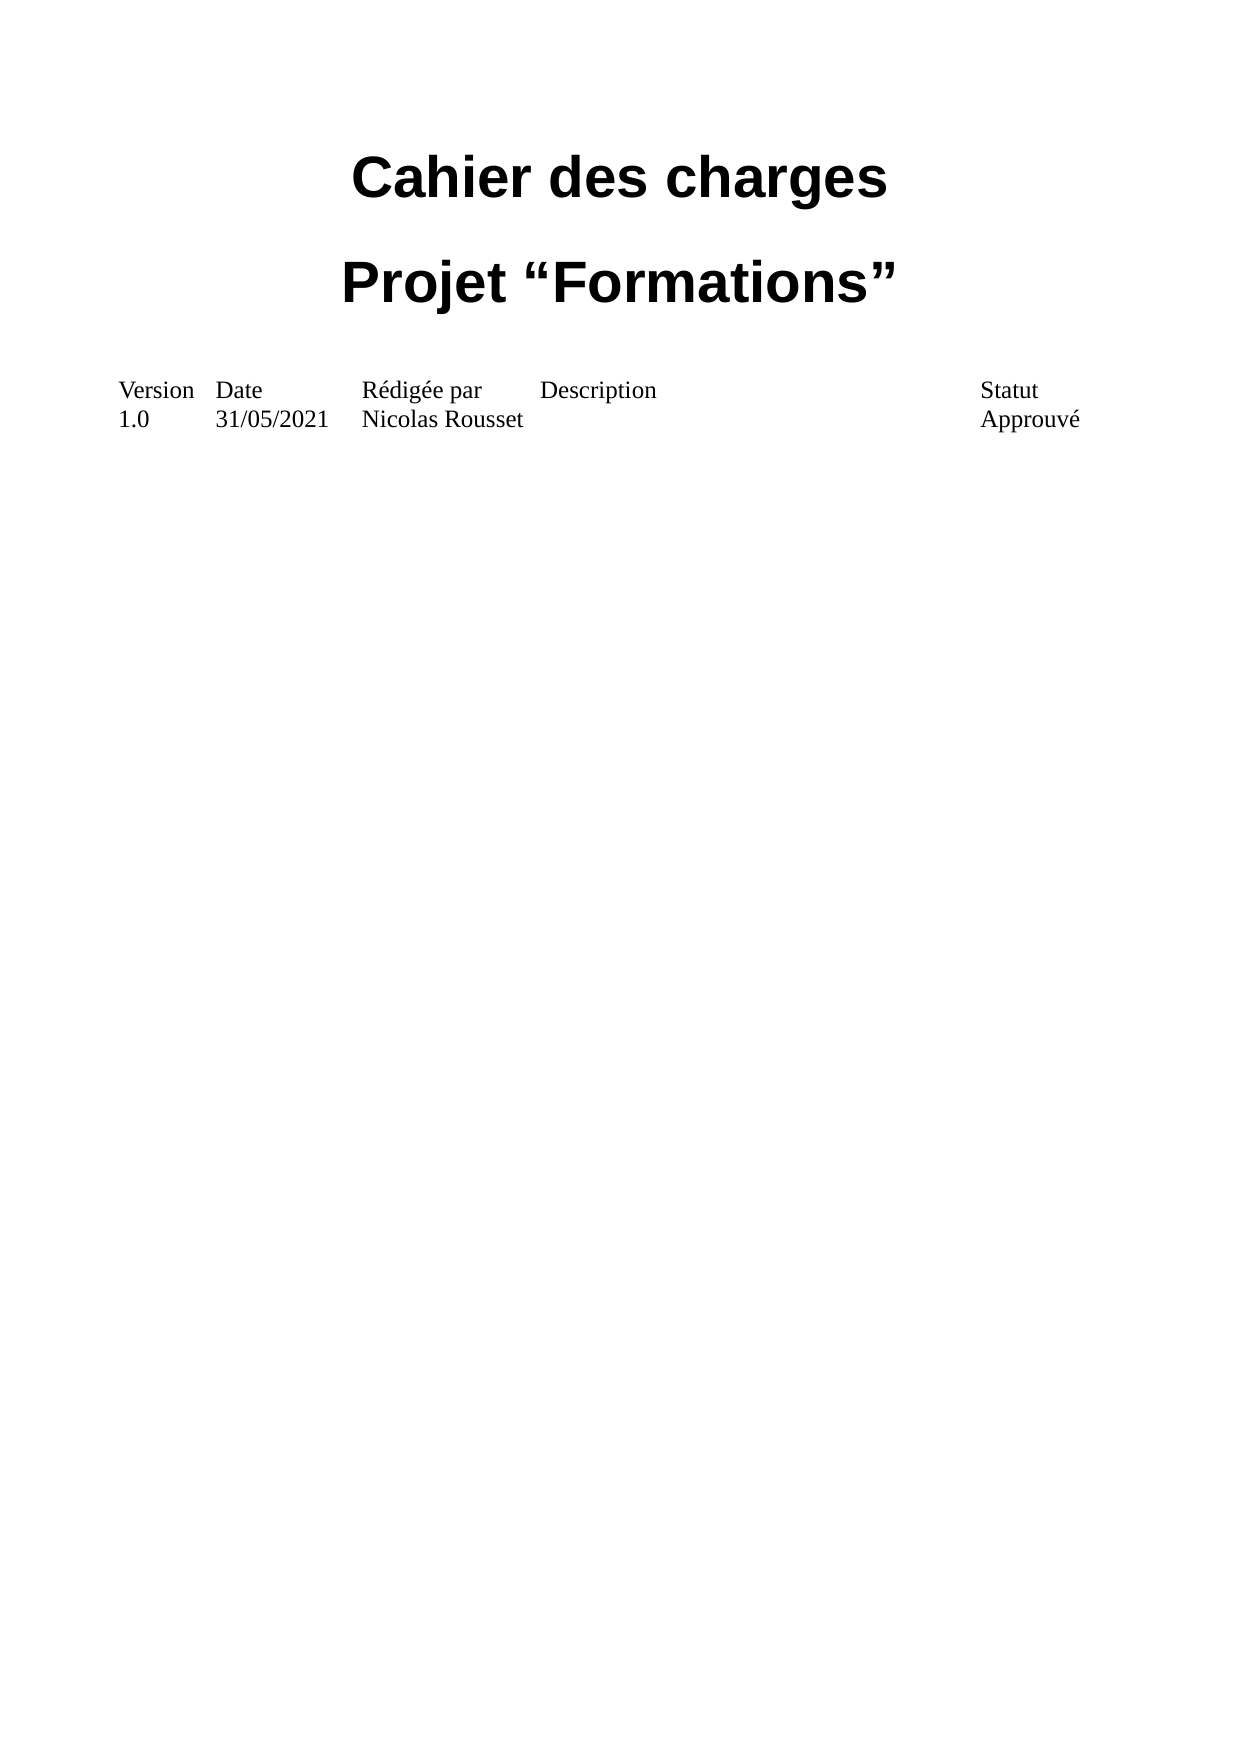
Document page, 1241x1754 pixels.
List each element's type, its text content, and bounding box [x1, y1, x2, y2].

table_cell [215, 461, 362, 490]
table_header Rédigée par [362, 375, 540, 404]
table_cell [362, 461, 540, 490]
table_header Date [215, 375, 362, 404]
title Projet “Formations” [118, 248, 1122, 315]
table_cell [540, 433, 980, 461]
table_cell [980, 461, 1122, 490]
table_cell Nicolas Rousset [362, 404, 540, 432]
table_cell Approuvé [980, 404, 1122, 432]
table_cell [980, 433, 1122, 461]
table_cell [118, 433, 215, 461]
table_header Version [118, 375, 215, 404]
table_header Description [540, 375, 980, 404]
table_cell 31/05/2021 [215, 404, 362, 432]
title Cahier des charges [118, 143, 1122, 210]
table_cell [540, 461, 980, 490]
table_header Statut [980, 375, 1122, 404]
table_cell [540, 404, 980, 432]
table_cell 1.0 [118, 404, 215, 432]
table_cell [215, 433, 362, 461]
table_cell [362, 433, 540, 461]
table_cell [118, 461, 215, 490]
